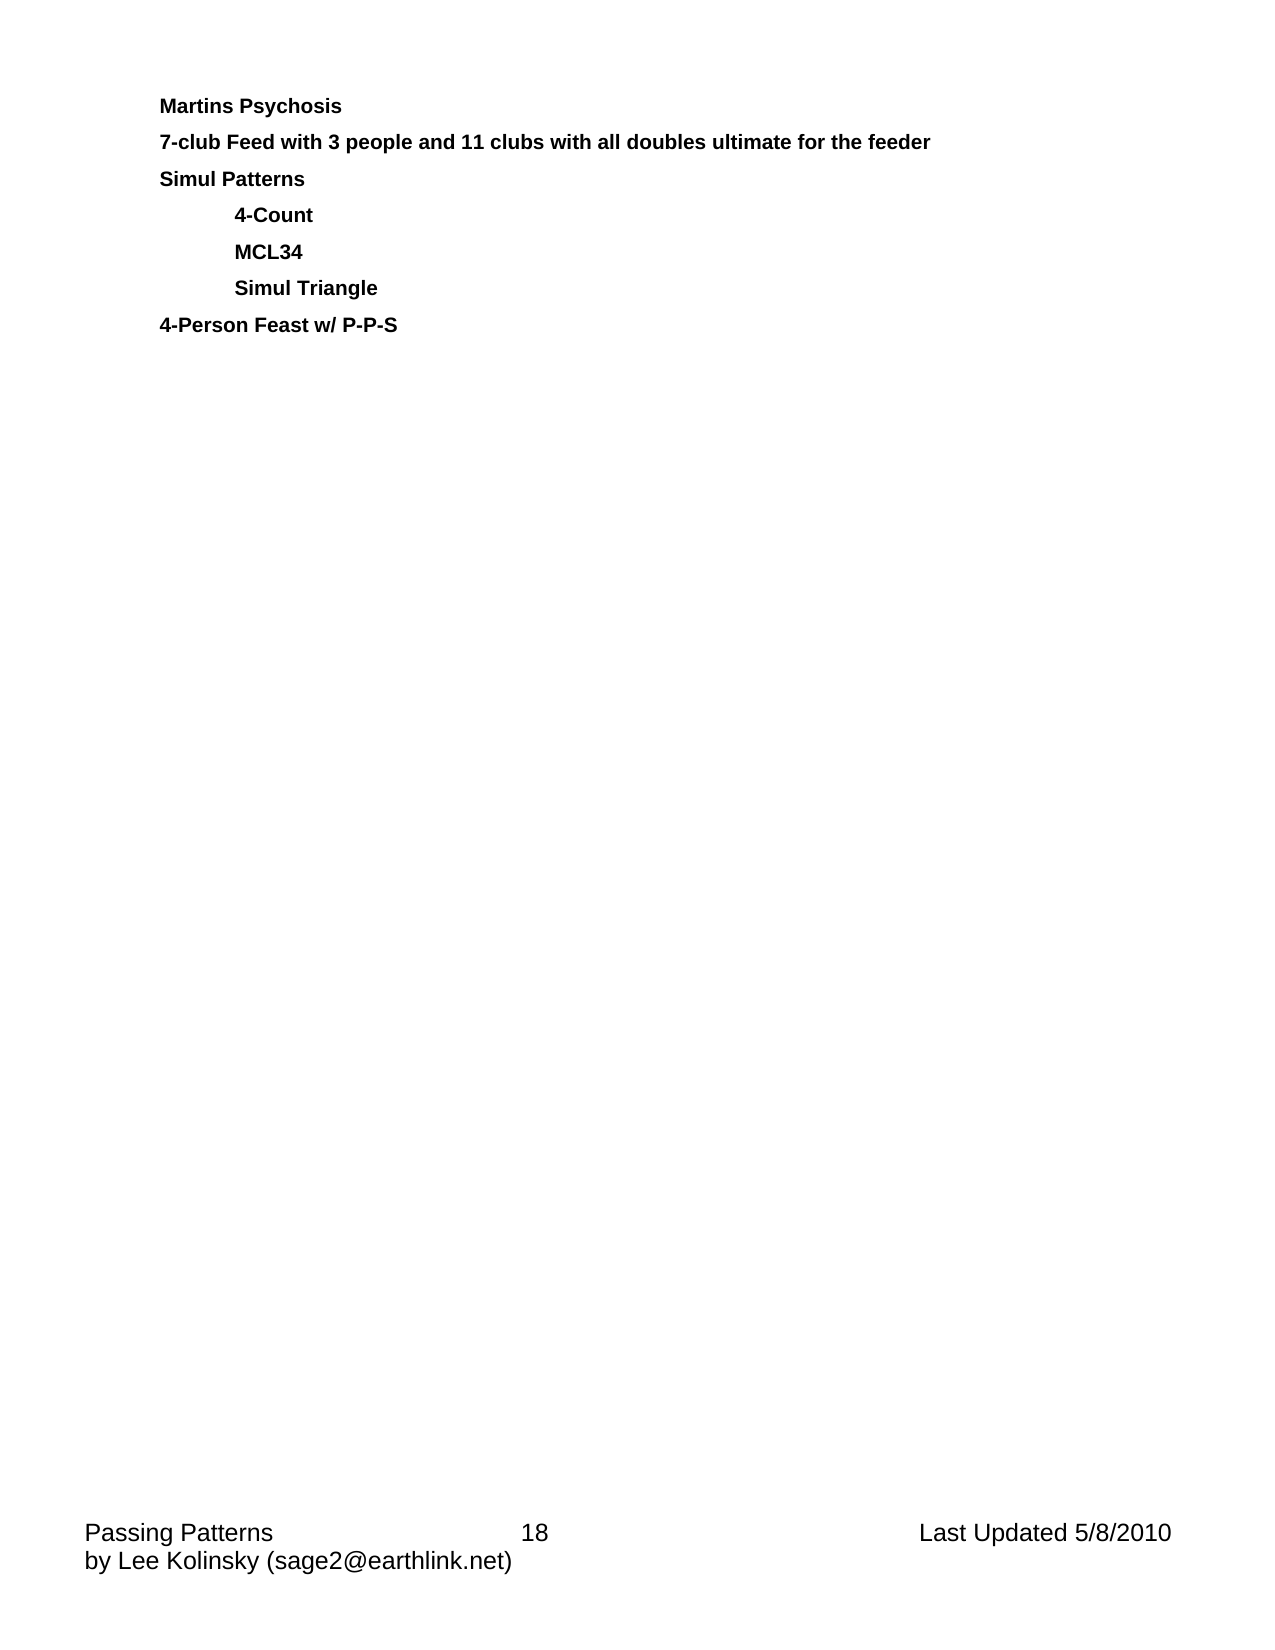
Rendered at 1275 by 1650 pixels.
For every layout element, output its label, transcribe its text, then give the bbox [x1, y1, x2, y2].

text MCL34 [159, 239, 1106, 263]
text 4-Person Feast w/ P-P-S [159, 312, 1106, 336]
text Simul Patterns [159, 167, 1106, 191]
text Martins Psychosis [159, 94, 1106, 118]
text 4-Count [159, 203, 1106, 227]
text 7-club Feed with 3 people and 11 clubs with all doubles ultimate for the feeder [159, 130, 1106, 154]
text Simul Triangle [159, 276, 1106, 300]
